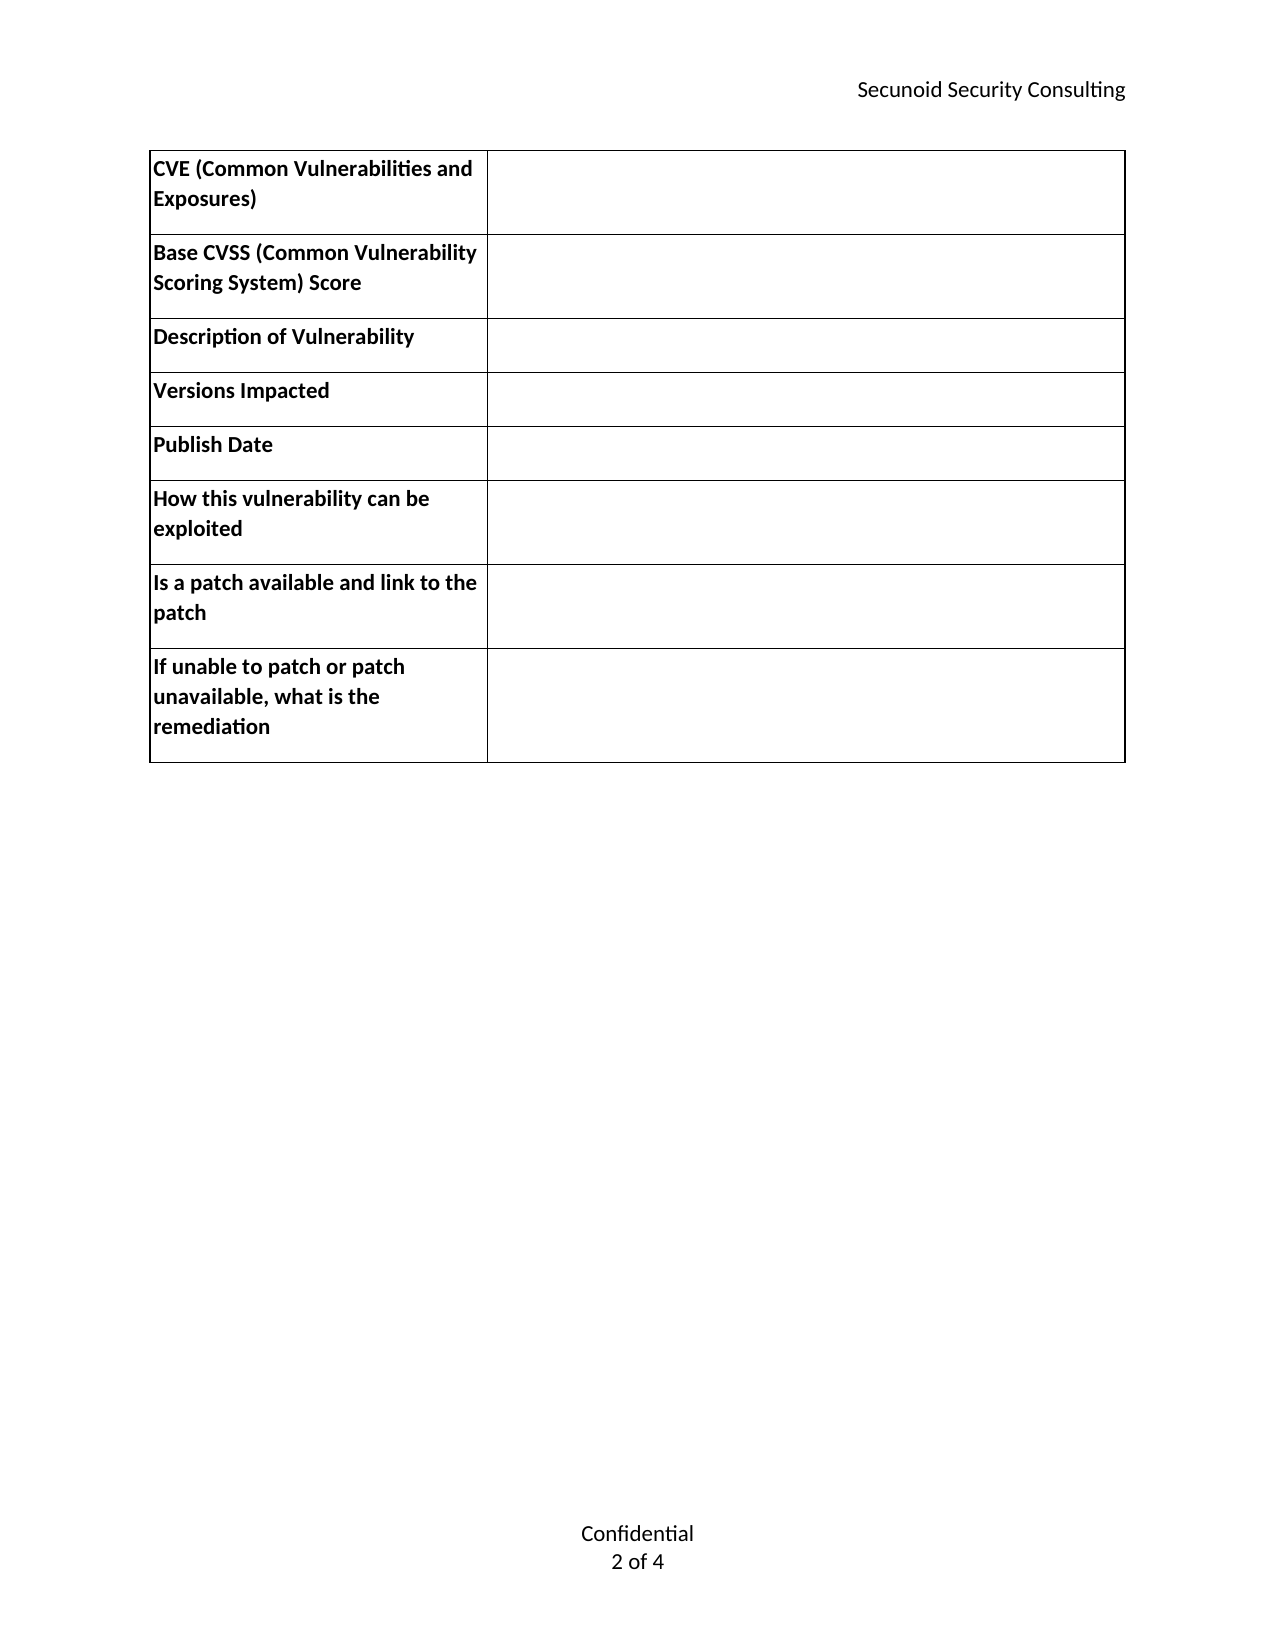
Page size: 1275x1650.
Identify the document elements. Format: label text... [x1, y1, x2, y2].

table_header [488, 151, 1124, 234]
table_cell If unable to patch or patch unavailable, what is the remediation [151, 649, 487, 762]
table_cell [488, 319, 1124, 372]
table_cell Publish Date [151, 427, 487, 480]
table_cell How this vulnerability can be exploited [151, 481, 487, 564]
table_cell Base CVSS (Common Vulnerability Scoring System) Score [151, 235, 487, 318]
table_cell [488, 565, 1124, 648]
table_cell Is a patch available and link to the patch [151, 565, 487, 648]
table_cell Description of Vulnerability [151, 319, 487, 372]
table_header CVE (Common Vulnerabilities and Exposures) [151, 151, 487, 234]
table_cell [488, 481, 1124, 564]
table_cell [488, 235, 1124, 318]
table_cell Versions Impacted [151, 373, 487, 426]
table_cell [488, 373, 1124, 426]
table_cell [488, 649, 1124, 762]
table_cell [488, 427, 1124, 480]
